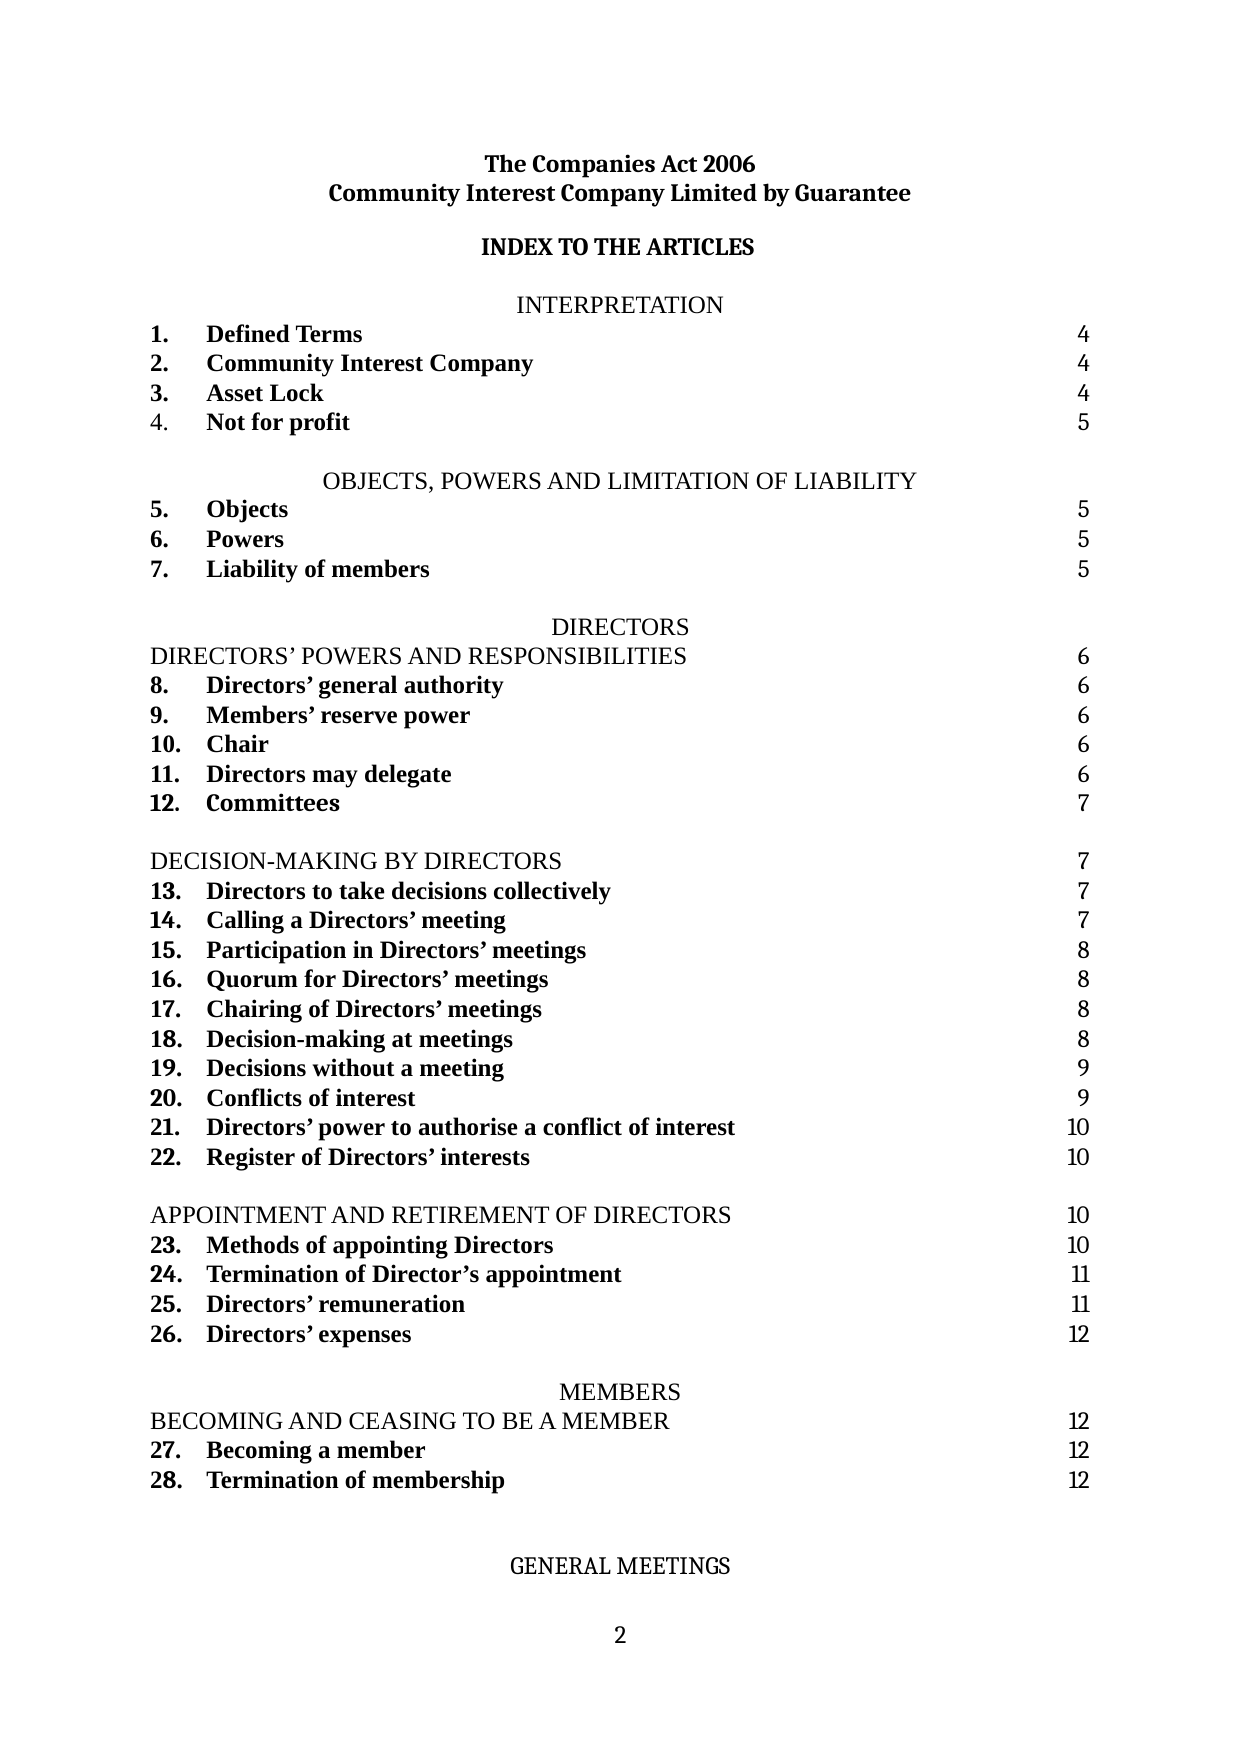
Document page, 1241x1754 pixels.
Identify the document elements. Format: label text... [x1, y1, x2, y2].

text 18. Decision-making at meetings 8 [150, 1024, 1090, 1053]
text 12. Committees 7 [150, 789, 1090, 817]
text DIRECTORS’ POWERS AND RESPONSIBILITIES 6 [150, 641, 1090, 670]
text OBJECTS, POWERS AND LIMITATION OF LIABILITY [150, 466, 1090, 494]
text 27. Becoming a member 12 [150, 1435, 1090, 1465]
text APPOINTMENT AND RETIREMENT OF DIRECTORS 10 [150, 1200, 1090, 1230]
text INTERPRETATION [150, 290, 1090, 319]
text 26. Directors’ expenses 12 [150, 1319, 1090, 1348]
text 7. Liability of members 5 [150, 554, 1090, 583]
text 6. Powers 5 [150, 524, 1090, 554]
text 8. Directors’ general authority 6 [150, 670, 1090, 700]
text 11. Directors may delegate 6 [150, 759, 1090, 789]
text DIRECTORS [150, 612, 1090, 641]
text 3. Asset Lock 4 [150, 378, 1090, 407]
text MEMBERS [150, 1377, 1090, 1406]
text 9. Members’ reserve power 6 [150, 700, 1090, 729]
text BECOMING AND CEASING TO BE A MEMBER 12 [150, 1406, 1090, 1435]
text 19. Decisions without a meeting 9 [150, 1053, 1090, 1083]
text 2. Community Interest Company 4 [150, 348, 1090, 378]
text 20. Conflicts of interest 9 [150, 1083, 1090, 1112]
text 17. Chairing of Directors’ meetings 8 [150, 994, 1090, 1024]
text 4. Not for profit 5 [150, 407, 1090, 437]
text 28. Termination of membership 12 [150, 1465, 1090, 1494]
text 14. Calling a Directors’ meeting 7 [150, 905, 1090, 935]
text 23. Methods of appointing Directors 10 [150, 1230, 1090, 1259]
text 5. Objects 5 [150, 494, 1090, 524]
text INDEX TO THE ARTICLES [150, 232, 1090, 261]
text 25. Directors’ remuneration 11 [150, 1289, 1090, 1319]
text DECISION-MAKING BY DIRECTORS 7 [150, 846, 1090, 876]
text 22. Register of Directors’ interests 10 [150, 1142, 1090, 1172]
text 21. Directors’ power to authorise a conflict of interest 10 [150, 1112, 1090, 1142]
text 15. Participation in Directors’ meetings 8 [150, 935, 1090, 964]
text Community Interest Company Limited by Guarantee [150, 179, 1090, 207]
text The Companies Act 2006 [150, 150, 1090, 179]
text 13. Directors to take decisions collectively 7 [150, 876, 1090, 905]
text 24. Termination of Director’s appointment 11 [150, 1259, 1090, 1289]
text 10. Chair 6 [150, 729, 1090, 759]
text GENERAL MEETINGS [150, 1552, 1090, 1581]
text 16. Quorum for Directors’ meetings 8 [150, 964, 1090, 994]
text 1. Defined Terms 4 [150, 319, 1090, 348]
